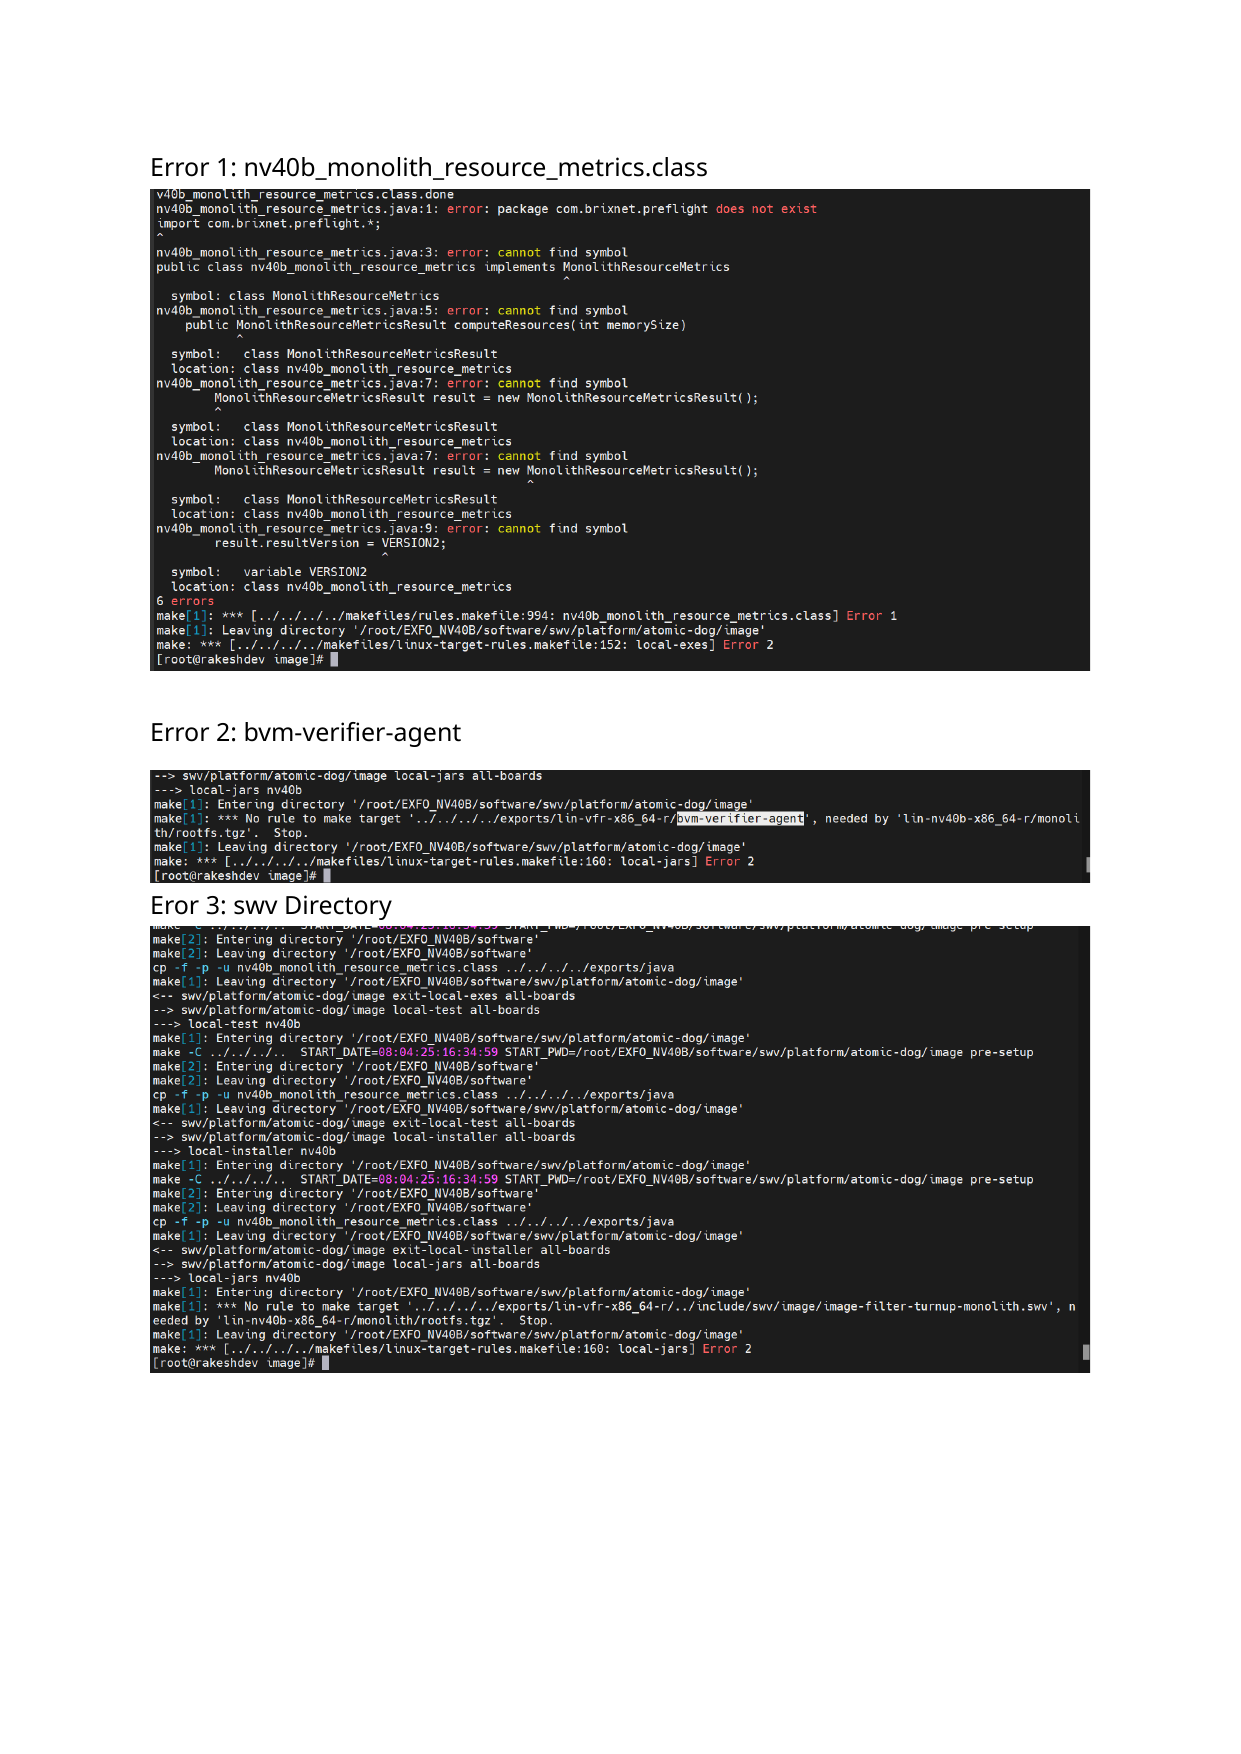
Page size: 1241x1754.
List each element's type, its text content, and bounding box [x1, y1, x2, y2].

text Eror 3: swv Directory [150, 883, 1090, 926]
text [150, 1373, 1090, 1412]
text Error 2: bvm-verifier-agent [150, 671, 1090, 749]
text Error 1: nv40b_monolith_resource_metrics.class [150, 150, 1090, 189]
